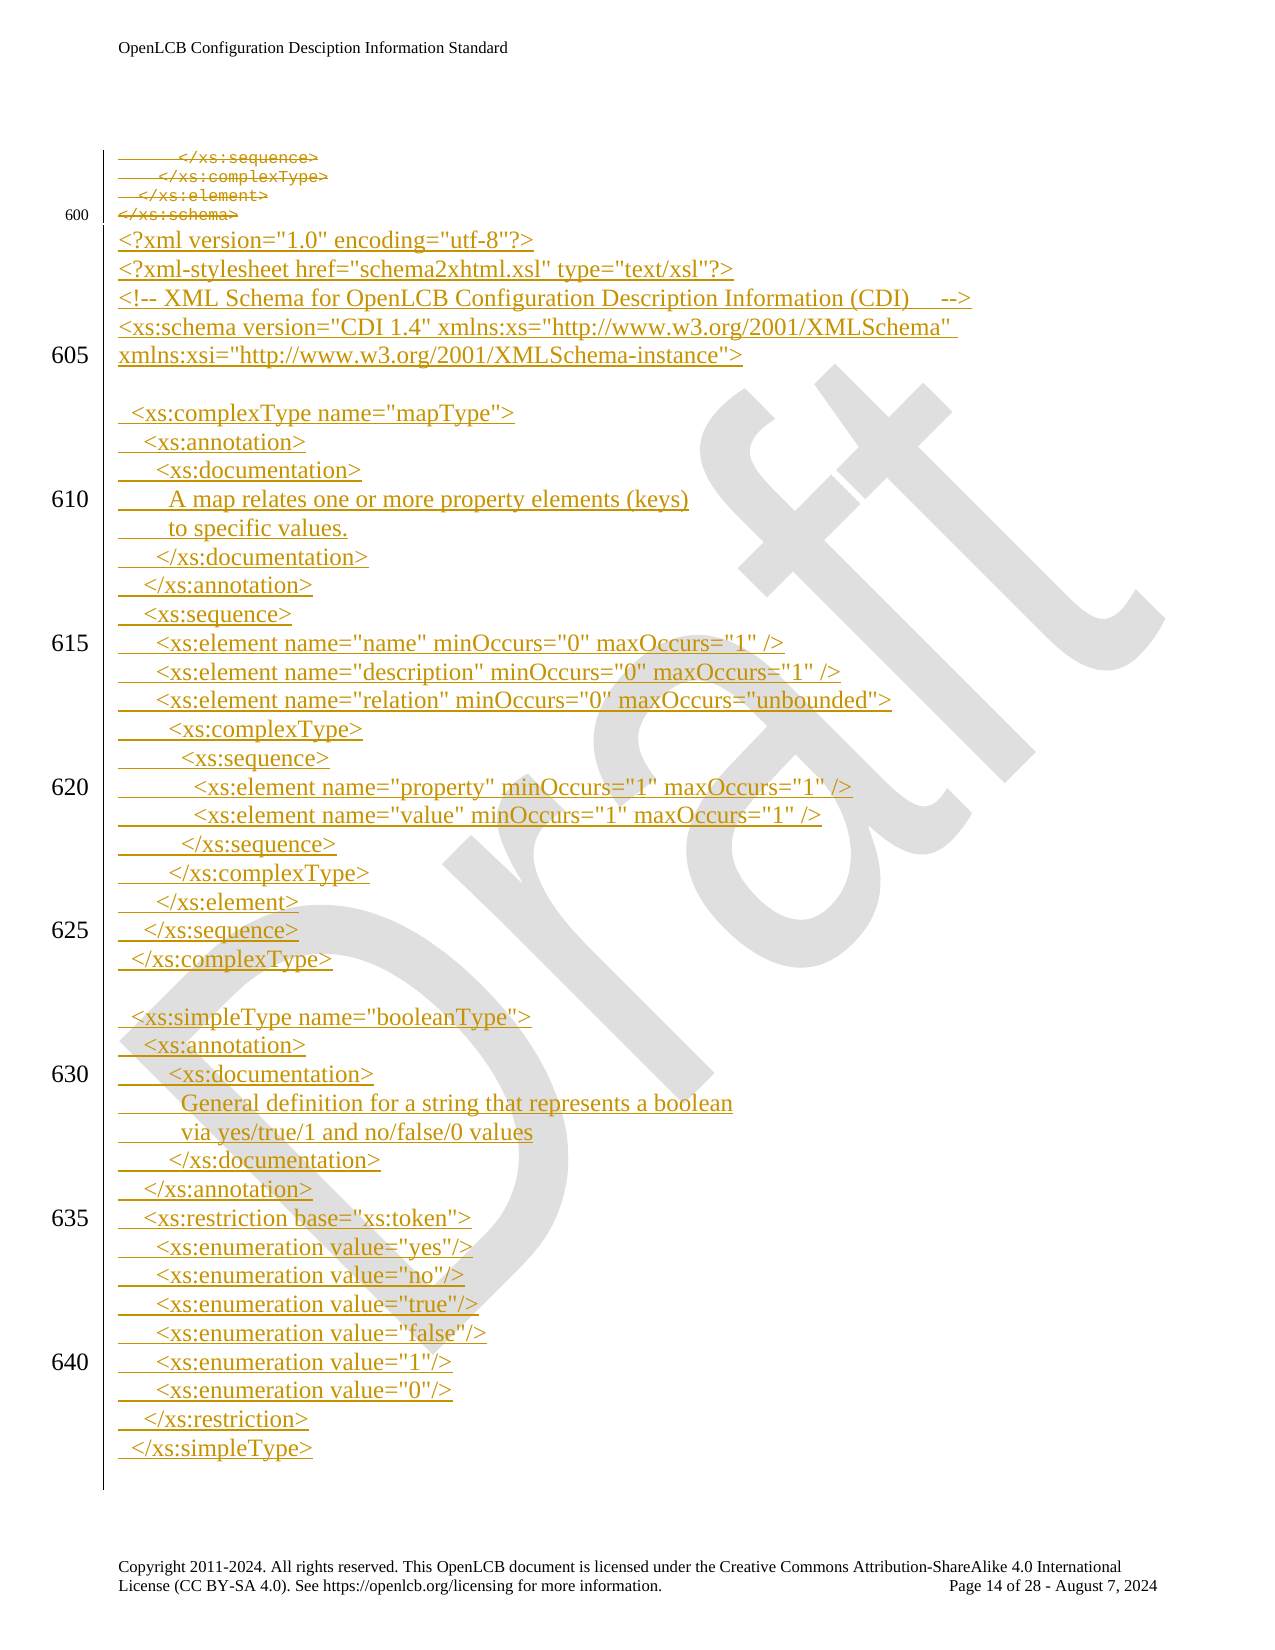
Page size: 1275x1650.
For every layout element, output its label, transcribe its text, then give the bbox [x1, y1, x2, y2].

text [913, 628, 1068, 657]
text [770, 484, 820, 510]
text [842, 484, 921, 513]
text <xs:annotation> [673, 1030, 1157, 1059]
text A map relates one or more property elements (keys) [118, 484, 733, 513]
text <xs:sequence> [118, 743, 599, 772]
text <xs:element name="relation" minOccurs="0" maxOccurs="unbounded"> [970, 685, 1157, 714]
text </xs:sequence> [118, 915, 264, 940]
text <xs:restriction base="xs:token"> [550, 1203, 1157, 1232]
text <xs:documentation> [118, 1059, 161, 1084]
text <xs:annotation> [522, 1030, 637, 1059]
text <xs:complexType name="mapType"> [118, 398, 729, 427]
text [780, 755, 812, 772]
text </xs:simpleType> [118, 1433, 1157, 1462]
text <xs:annotation> [118, 427, 705, 455]
text General definition for a string that represents a boolean [118, 1088, 190, 1113]
text [986, 513, 1157, 542]
text <xs:documentation> [118, 455, 710, 484]
text <xs:documentation> [540, 1059, 666, 1088]
text </xs:complexType> [587, 944, 1157, 973]
text <xs:simpleType name="booleanType"> [645, 1002, 1157, 1030]
text [884, 599, 1036, 628]
text [870, 829, 1157, 858]
text via yes/true/1 and no/false/0 values [118, 1117, 219, 1142]
text [750, 427, 858, 455]
text [756, 398, 843, 427]
text [874, 887, 1157, 915]
text <?xml-stylesheet href="schema2xhtml.xsl" type="text/xsl"?> [118, 254, 1157, 283]
text </xs:documentation> [290, 1145, 518, 1174]
text <xs:element name="name" minOccurs="0" maxOccurs="1" /> [118, 628, 877, 657]
text [639, 743, 750, 772]
text [1017, 743, 1157, 772]
text <xs:simpleType name="booleanType"> [214, 1002, 456, 1027]
text </xs:sequence> [381, 915, 522, 944]
text [879, 858, 1157, 887]
text [939, 398, 1157, 427]
text <xs:annotation> [187, 1030, 482, 1059]
text </xs:restriction> [118, 1404, 1157, 1433]
text <xs:element name="description" minOccurs="0" maxOccurs="1" /> [759, 657, 905, 685]
text <xs:simpleType name="booleanType"> [118, 1002, 157, 1027]
text [928, 455, 1157, 484]
text <xs:documentation> [701, 1059, 1157, 1088]
text <xs:element name="value" minOccurs="1" maxOccurs="1" /> [118, 800, 500, 825]
text [827, 542, 978, 570]
text </xs:sequence> [562, 915, 740, 944]
text [819, 714, 963, 743]
text <xs:schema version="CDI 1.4" xmlns:xs="http://www.w3.org/2001/XMLSchema" xmlns:xsi="http://www.w3.org/2001/XMLSchema-instance"> [118, 312, 1157, 369]
text [919, 427, 1157, 455]
text <xs:element name="description" minOccurs="0" maxOccurs="1" /> [942, 657, 1157, 685]
text <xs:enumeration value="yes"/> [529, 1232, 1157, 1260]
text </xs:element> [118, 887, 493, 915]
text </xs:complexType> [118, 858, 464, 887]
text <xs:restriction base="xs:token"> [348, 1203, 507, 1232]
text </xs:documentation> [118, 1145, 247, 1170]
text <xs:enumeration value="true"/> [471, 1289, 1157, 1318]
text [534, 829, 689, 858]
text <xs:enumeration value="yes"/> [118, 1232, 334, 1257]
text </xs:annotation> [118, 570, 819, 599]
text <xs:enumeration value="no"/> [405, 1260, 458, 1285]
text <xs:enumeration value="true"/> [118, 1289, 391, 1314]
text [534, 858, 694, 887]
text <xs:documentation> [204, 1059, 500, 1088]
text </xs:annotation> [562, 1174, 1157, 1203]
text [999, 714, 1157, 743]
text </xs:sequence> [854, 915, 1157, 944]
text <xs:restriction base="xs:token"> [118, 1203, 305, 1228]
text [1072, 599, 1128, 618]
text via yes/true/1 and no/false/0 values [262, 1117, 518, 1142]
text [639, 714, 766, 743]
text [497, 858, 521, 881]
text [855, 570, 1007, 599]
text <xs:enumeration value="1"/> [118, 1347, 1157, 1375]
text <xs:annotation> [118, 1030, 132, 1055]
text [751, 455, 849, 484]
text </xs:annotation> [319, 1174, 517, 1203]
text [848, 743, 992, 772]
text <xs:element name="property" minOccurs="1" maxOccurs="1" /> [757, 772, 832, 797]
text [957, 484, 1157, 513]
text via yes/true/1 and no/false/0 values [564, 1117, 1157, 1145]
text [734, 858, 850, 887]
text </xs:sequence> [118, 829, 508, 858]
text <xs:element name="value" minOccurs="1" maxOccurs="1" /> [547, 800, 701, 825]
text <xs:enumeration value="false"/> [118, 1318, 420, 1343]
text [1015, 542, 1157, 570]
text </xs:complexType> [118, 944, 217, 969]
text [1043, 570, 1157, 599]
text General definition for a string that represents a boolean [554, 1088, 1157, 1117]
text <xs:enumeration value="false"/> [442, 1318, 1157, 1347]
text </xs:documentation> [118, 542, 762, 570]
text <xs:element name="relation" minOccurs="0" maxOccurs="unbounded"> [118, 685, 613, 710]
text </xs:annotation> [118, 1174, 276, 1199]
text <xs:element name="value" minOccurs="1" maxOccurs="1" /> [961, 800, 1157, 829]
text <xs:element name="property" minOccurs="1" maxOccurs="1" /> [634, 772, 722, 797]
text [871, 398, 906, 416]
text [749, 887, 843, 915]
text to specific values. [118, 513, 762, 542]
text <xs:element name="property" minOccurs="1" maxOccurs="1" /> [877, 772, 1157, 800]
text </xs:complexType> [263, 954, 388, 973]
text [825, 513, 950, 542]
text <xs:complexType> [118, 714, 597, 743]
text </xs:complexType> [435, 944, 551, 973]
text <xs:simpleType name="booleanType"> [499, 1002, 608, 1030]
text <xs:enumeration value="yes"/> [377, 1232, 486, 1257]
text [732, 829, 850, 858]
text <xs:enumeration value="no"/> [118, 1260, 362, 1285]
text General definition for a string that represents a boolean [233, 1088, 511, 1113]
text [544, 887, 711, 915]
text <!-- XML Schema for OpenLCB Configuration Description Information (CDI) --> [118, 283, 1157, 312]
text <xs:enumeration value="0"/> [118, 1375, 1157, 1404]
text <xs:enumeration value="no"/> [500, 1260, 1157, 1289]
text <xs:element name="relation" minOccurs="0" maxOccurs="unbounded"> [651, 685, 749, 710]
text </xs:documentation> [568, 1145, 1157, 1174]
text <xs:element name="property" minOccurs="1" maxOccurs="1" /> [118, 772, 611, 797]
text <xs:element name="value" minOccurs="1" maxOccurs="1" /> [736, 800, 847, 829]
text <xs:element name="relation" minOccurs="0" maxOccurs="unbounded"> [790, 685, 934, 714]
text <xs:sequence> [118, 599, 848, 628]
text <xs:element name="description" minOccurs="0" maxOccurs="1" /> [118, 657, 639, 682]
